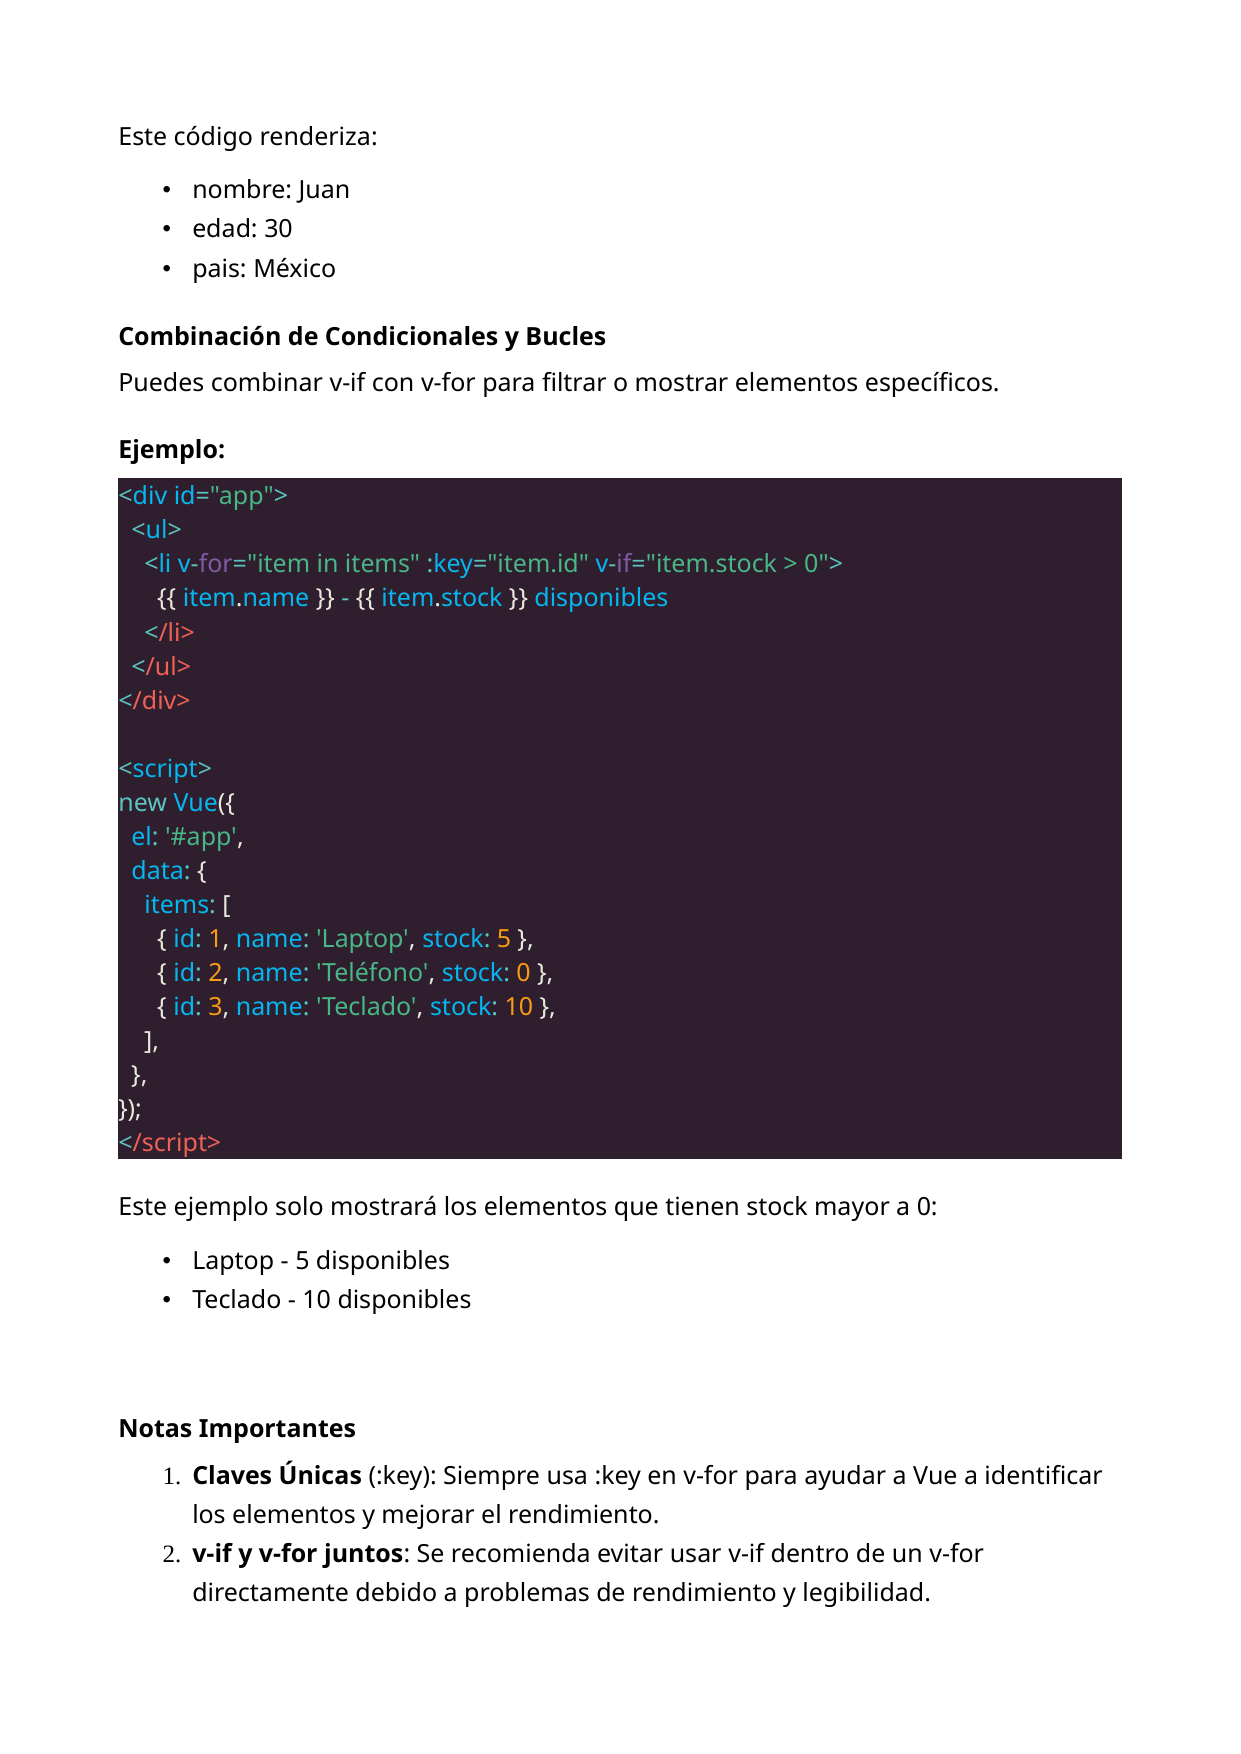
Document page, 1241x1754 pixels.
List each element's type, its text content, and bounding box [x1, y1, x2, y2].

text ], [118, 1023, 1122, 1057]
text { id: 1, name: 'Laptop', stock: 5 }, [118, 921, 1122, 955]
text </script> [118, 1125, 1122, 1159]
text <ul> [118, 512, 1122, 546]
list edad: 30 [162, 211, 1122, 245]
text <div id="app"> [118, 478, 1122, 512]
text items: [ [118, 887, 1122, 921]
text el: '#app', [118, 818, 1122, 853]
text new Vue({ [118, 784, 1122, 818]
text data: { [118, 853, 1122, 887]
list Claves Únicas (:key): Siempre usa :key en v-for para ayudar a Vue a identificar los elementos y mejorar el rendimiento. [162, 1458, 1122, 1531]
text { id: 3, name: 'Teclado', stock: 10 }, [118, 989, 1122, 1023]
text <script> [118, 750, 1122, 784]
text Este ejemplo solo mostrará los elementos que tienen stock mayor a 0: [118, 1189, 1122, 1223]
list Teclado - 10 disponibles [162, 1282, 1122, 1316]
subtitle Ejemplo: [118, 431, 1122, 465]
list nombre: Juan [162, 172, 1122, 206]
list v-if y v-for juntos: Se recomienda evitar usar v-if dentro de un v-for directamente debido a problemas de rendimiento y legibilidad. [162, 1536, 1122, 1609]
text Este código renderiza: [118, 118, 1122, 152]
subtitle Notas Importantes [118, 1411, 1122, 1445]
text }); [118, 1091, 1122, 1125]
text { id: 2, name: 'Teléfono', stock: 0 }, [118, 955, 1122, 989]
text </li> [118, 614, 1122, 648]
list Laptop - 5 disponibles [162, 1242, 1122, 1276]
text </div> [118, 682, 1122, 716]
text {{ item.name }} - {{ item.stock }} disponibles [118, 580, 1122, 614]
text </ul> [118, 648, 1122, 682]
list pais: México [162, 250, 1122, 284]
text Puedes combinar v-if con v-for para filtrar o mostrar elementos específicos. [118, 365, 1122, 399]
text }, [118, 1057, 1122, 1091]
subtitle Combinación de Condicionales y Bucles [118, 318, 1122, 353]
text <li v-for="item in items" :key="item.id" v-if="item.stock > 0"> [118, 546, 1122, 580]
